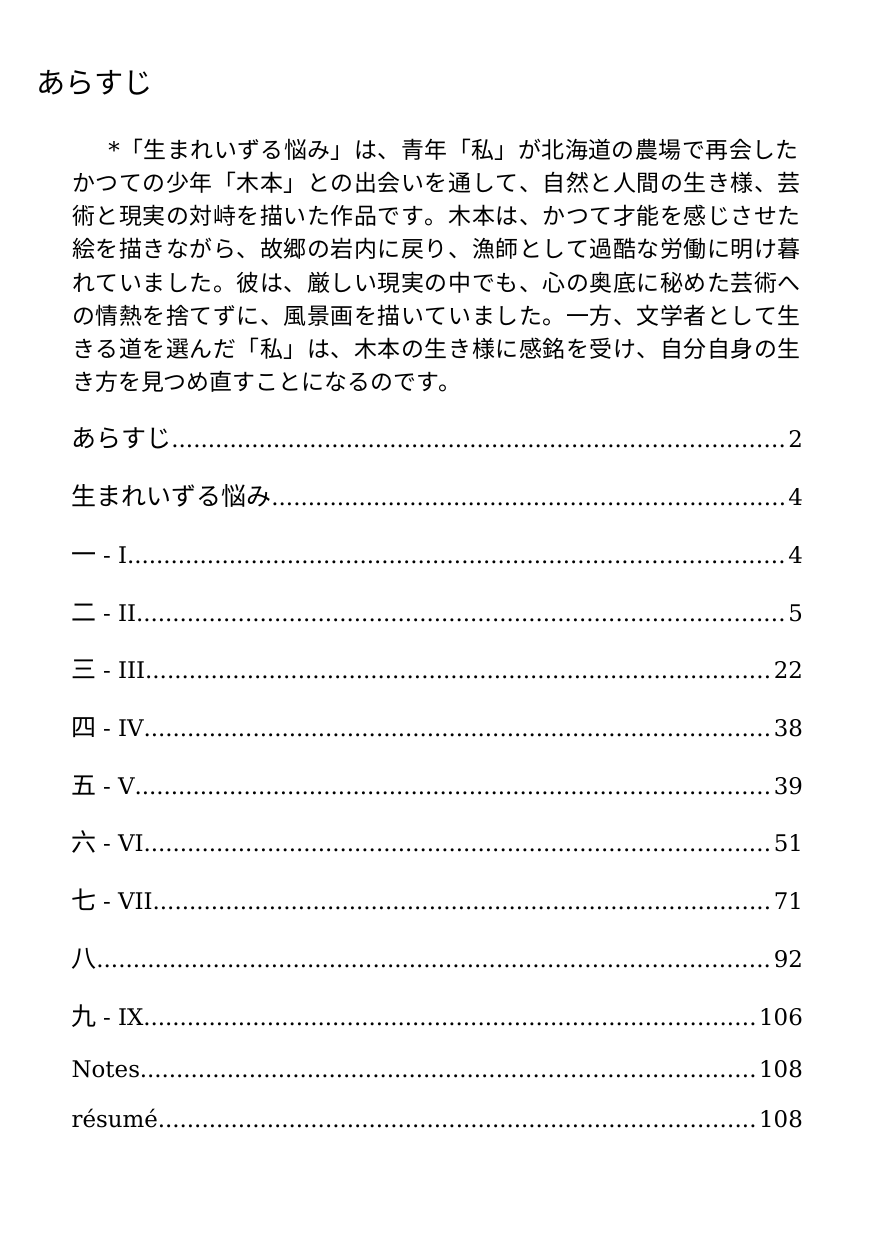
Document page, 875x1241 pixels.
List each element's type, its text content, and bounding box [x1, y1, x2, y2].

text 七 - VII 71 [71, 883, 803, 917]
text 一 - I 4 [71, 536, 803, 571]
text 九 - IX 106 [71, 998, 803, 1032]
text 八 92 [71, 940, 803, 974]
text 四 - IV 38 [71, 709, 803, 744]
text *「生まれいずる悩み」は、青年「私」が北海道の農場で再会したかつての少年「木本」との出会いを通して、自然と人間の生き様、芸術と現実の対峙を描いた作品です。木本は、かつて才能を感じさせた絵を描きながら、故郷の岩内に戻り、漁師として過酷な労働に明け暮れていました。彼は、厳しい現実の中でも、心の奥底に秘めた芸術への情熱を捨てずに、風景画を描いていました。一方、文学者として生きる道を選んだ「私」は、木本の生き様に感銘を受け、自分自身の生き方を見つめ直すことになるのです。 [72, 132, 802, 397]
text résumé 108 [71, 1106, 803, 1133]
text 三 - III 22 [71, 652, 803, 686]
text 五 - V 39 [71, 767, 803, 801]
text 六 - VI 51 [71, 825, 803, 859]
text Notes 108 [71, 1056, 803, 1082]
subtitle あらすじ [36, 60, 838, 102]
text あらすじ 2 [71, 421, 803, 455]
text 二 - II 5 [71, 594, 803, 628]
text 生まれいずる悩み 4 [71, 479, 803, 513]
